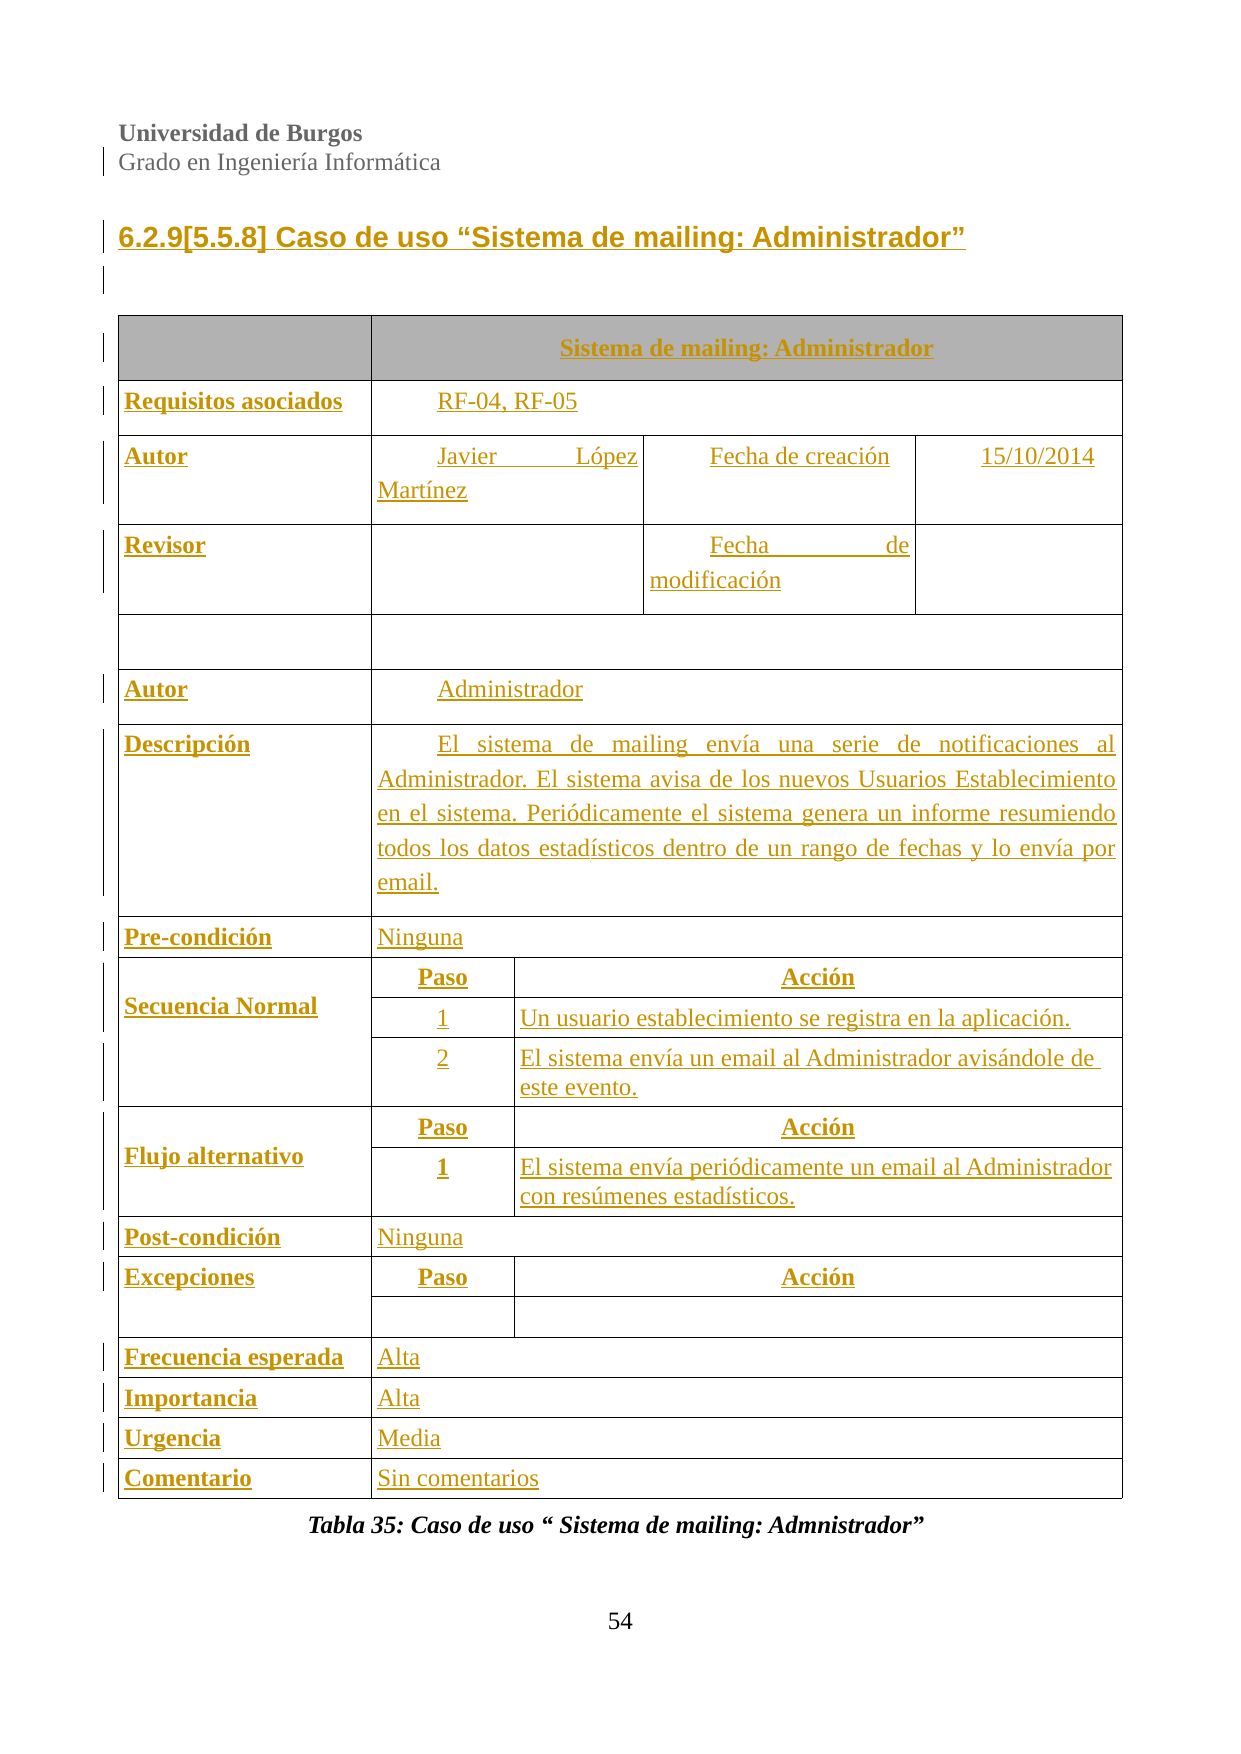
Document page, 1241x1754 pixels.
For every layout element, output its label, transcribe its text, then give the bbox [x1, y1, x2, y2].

text Tabla 35: Caso de uso “ Sistema de mailing: Admnistrador” [118, 1511, 1122, 1539]
subtitle Caso de uso “Sistema de mailing: Administrador” [118, 220, 1122, 253]
table_cell Importancia [119, 1378, 371, 1417]
table_cell 1 [372, 1148, 514, 1216]
table_header [119, 316, 371, 380]
table_cell Autor [119, 436, 371, 524]
table_cell Sin comentarios [372, 1459, 1122, 1498]
table_cell 1 [372, 998, 514, 1037]
table_cell Revisor [119, 525, 371, 614]
table_cell El sistema de mailing envía una serie de notificaciones al Administrador. El sistema avisa de los nuevos Usuarios Establecimiento en el sistema. Periódicamente el sistema genera un informe resumiendo todos los datos estadísticos dentro de un rango de fechas y lo envía por email. [372, 725, 1122, 916]
table_cell Fecha de modificación [644, 525, 915, 614]
table_cell Secuencia Normal [119, 958, 371, 1106]
table_cell [372, 525, 643, 614]
table_cell [515, 1297, 1122, 1337]
table_cell Excepciones [119, 1257, 371, 1337]
table_cell Acción [515, 1257, 1122, 1296]
table_cell Pre-condición [119, 917, 371, 957]
table_cell Alta [372, 1338, 1122, 1377]
table_cell Un usuario establecimiento se registra en la aplicación. [515, 998, 1122, 1037]
table_cell Paso [372, 1257, 514, 1296]
table_cell Alta [372, 1378, 1122, 1417]
table_cell Ninguna [372, 1217, 1122, 1256]
table_cell Ninguna [372, 917, 1122, 957]
table_cell Descripción [119, 725, 371, 916]
table_cell [372, 1297, 514, 1337]
table_cell Javier López Martínez [372, 436, 643, 524]
table_cell Paso [372, 1107, 514, 1147]
table_header Sistema de mailing: Administrador [372, 316, 1122, 380]
table_cell Post-condición [119, 1217, 371, 1256]
table_cell Acción [515, 1107, 1122, 1147]
table_cell Frecuencia esperada [119, 1338, 371, 1377]
table_cell [372, 615, 1122, 669]
table_cell El sistema envía periódicamente un email al Administrador con resúmenes estadísticos. [515, 1148, 1122, 1216]
table_cell Fecha de creación [644, 436, 915, 524]
table_cell RF-04, RF-05 [372, 381, 1122, 435]
table_cell Comentario [119, 1459, 371, 1498]
table_cell Requisitos asociados [119, 381, 371, 435]
table_cell El sistema envía un email al Administrador avisándole de este evento. [515, 1038, 1122, 1106]
table_cell 15/10/2014 [916, 436, 1122, 524]
table_cell Autor [119, 670, 371, 723]
table_cell [119, 615, 371, 669]
table_cell 2 [372, 1038, 514, 1106]
table_cell Urgencia [119, 1418, 371, 1458]
table_cell Media [372, 1418, 1122, 1458]
table_cell Acción [515, 958, 1122, 997]
table_cell Administrador [372, 670, 1122, 723]
table_cell Paso [372, 958, 514, 997]
table_cell [916, 525, 1122, 614]
table_cell Flujo alternativo [119, 1107, 371, 1216]
